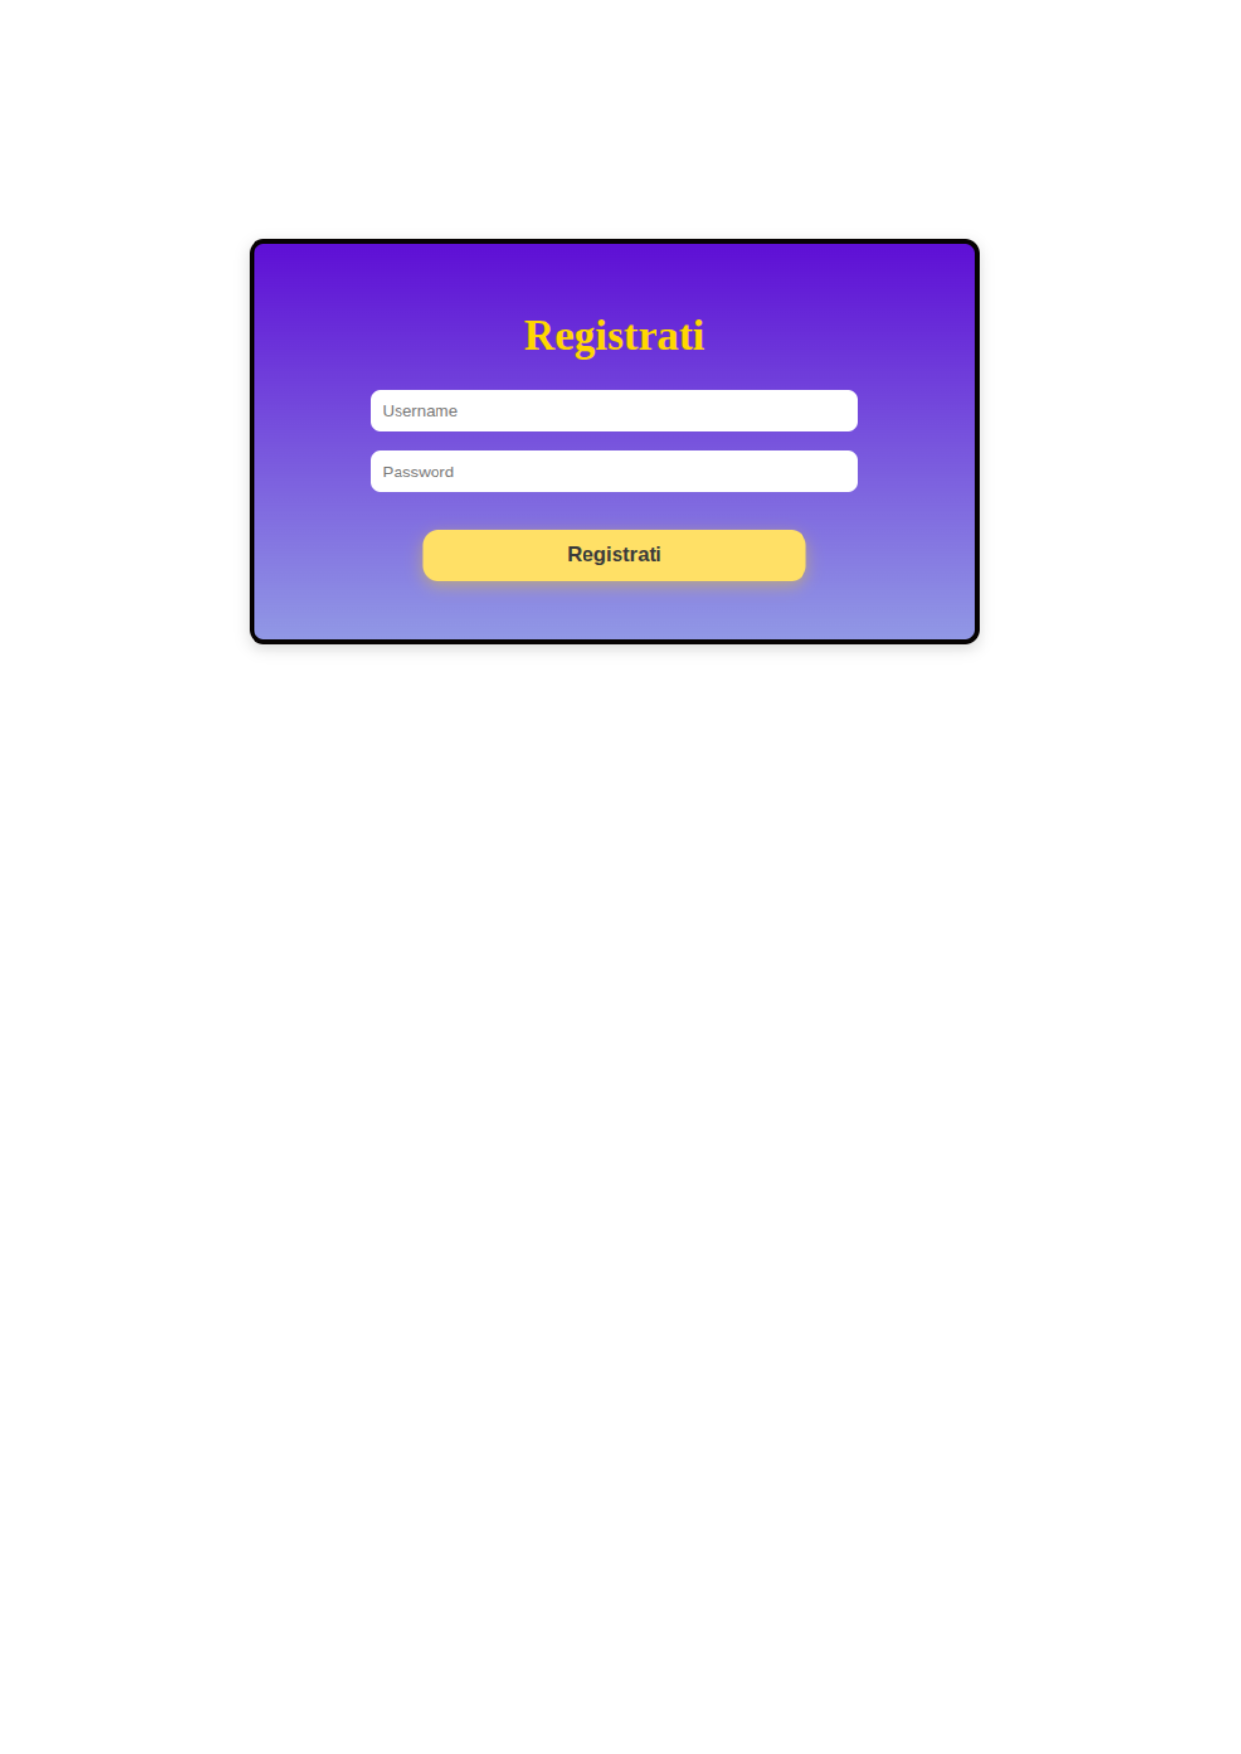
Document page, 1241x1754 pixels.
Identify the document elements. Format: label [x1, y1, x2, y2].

picture [182, 118, 1058, 724]
